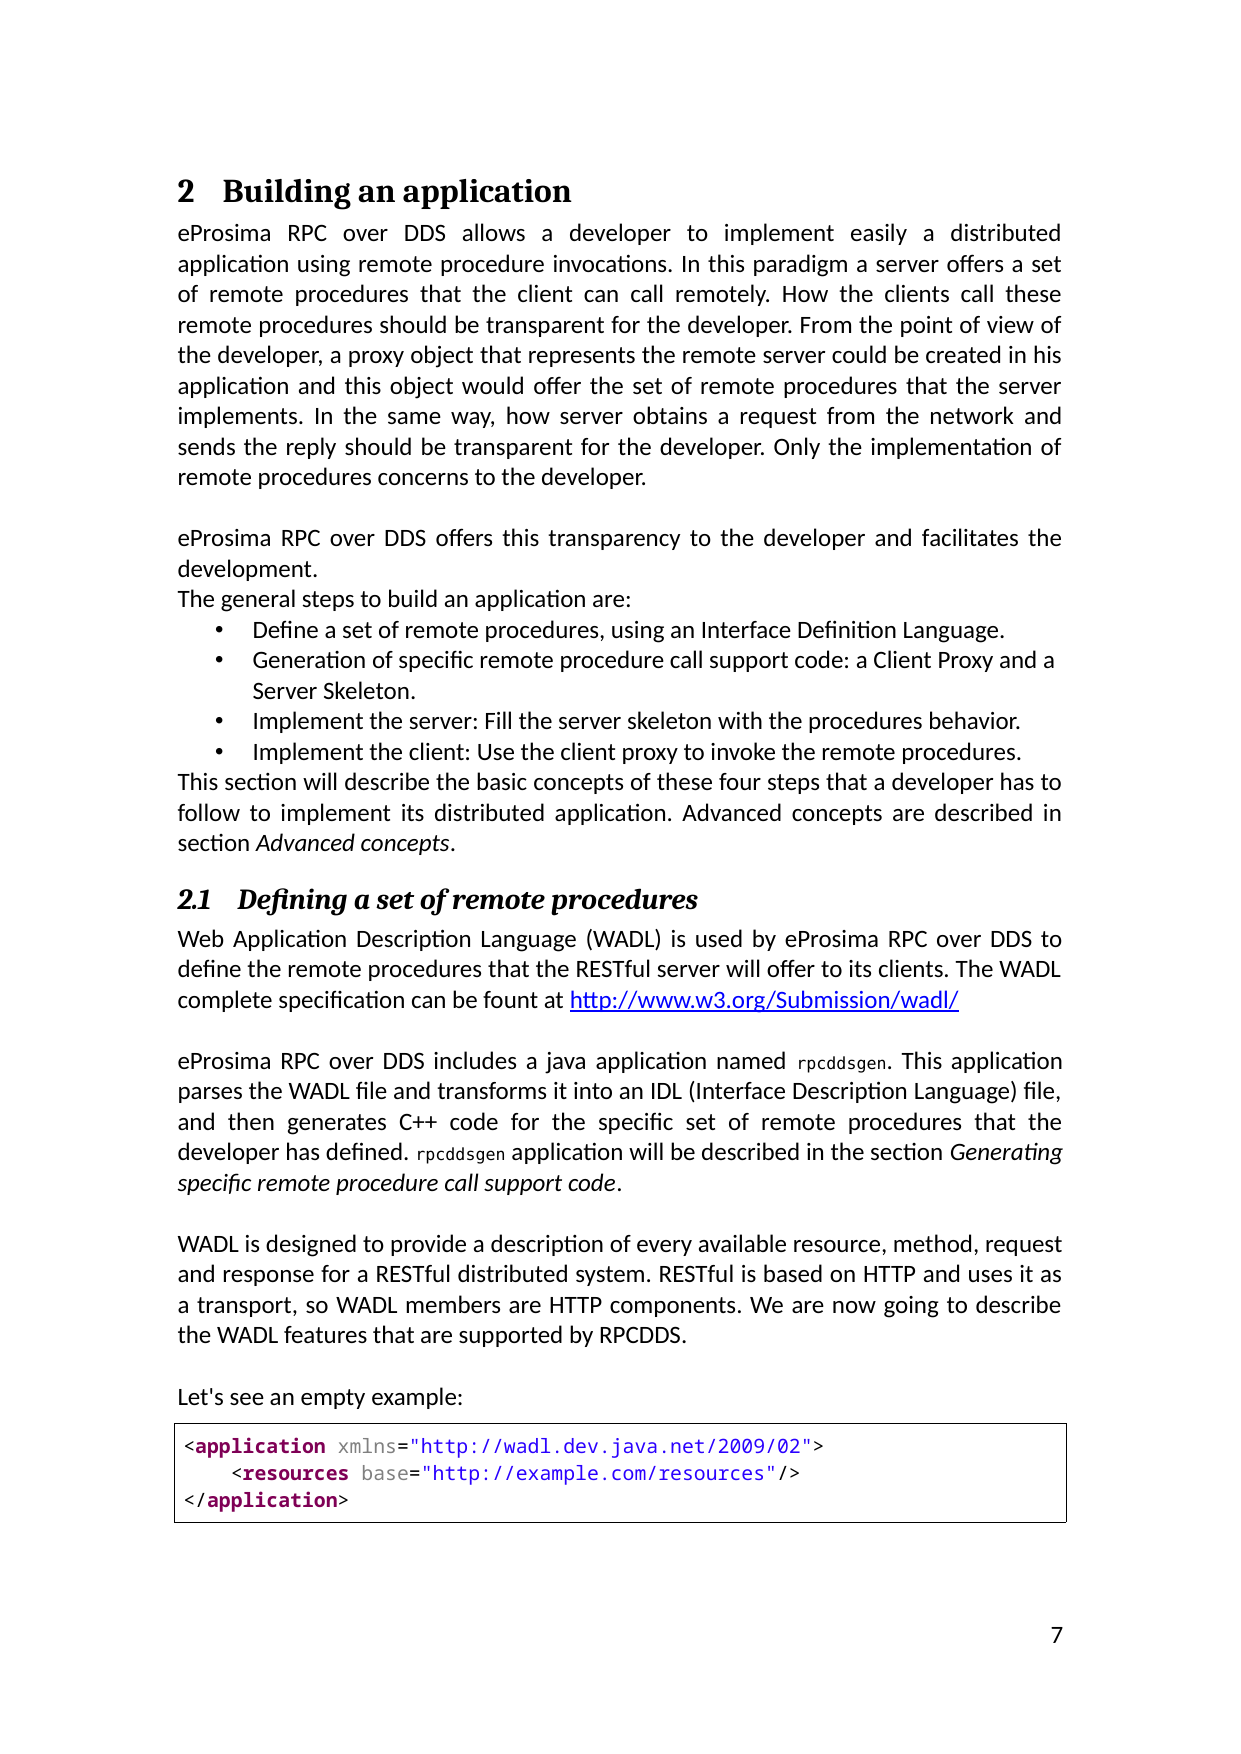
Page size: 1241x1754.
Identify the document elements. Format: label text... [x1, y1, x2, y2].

text Let's see an empty example: [177, 1381, 1063, 1411]
text The general steps to build an application are: [177, 583, 1063, 614]
subtitle Building an application [177, 173, 1063, 211]
text eProsima RPC over DDS allows a developer to implement easily a distributed application using remote procedure invocations. In this paradigm a server offers a set of remote procedures that the client can call remotely. How the clients call these remote procedures should be transparent for the developer. From the point of view of the developer, a proxy object that represents the remote server could be created in his application and this object would offer the set of remote procedures that the server implements. In the same way, how server obtains a request from the network and sends the reply should be transparent for the developer. Only the implementation of remote procedures concerns to the developer. [177, 217, 1063, 492]
list Generation of specific remote procedure call support code: a Client Proxy and a Server Skeleton. [215, 644, 1063, 706]
text <application xmlns="http://wadl.dev.java.net/2009/02"> [183, 1432, 1057, 1459]
text WADL is designed to provide a description of every available resource, method, request and response for a RESTful distributed system. RESTful is based on HTTP and uses it as a transport, so WADL members are HTTP components. We are now going to describe the WADL features that are supported by RPCDDS. [177, 1228, 1063, 1350]
text <resources base="http://example.com/resources"/> [183, 1459, 1057, 1486]
list Implement the server: Fill the server skeleton with the procedures behavior. [215, 706, 1063, 736]
text eProsima RPC over DDS includes a java application named rpcddsgen. This application parses the WADL file and transforms it into an IDL (Interface Description Language) file, and then generates C++ code for the specific set of remote procedures that the developer has defined. rpcddsgen application will be described in the section Generating specific remote procedure call support code. [177, 1045, 1063, 1198]
text eProsima RPC over DDS offers this transparency to the developer and facilitates the development. [177, 522, 1063, 583]
list Define a set of remote procedures, using an Interface Definition Language. [215, 614, 1063, 644]
text </application> [183, 1486, 1057, 1513]
text [175, 1424, 1066, 1522]
list Implement the client: Use the client proxy to invoke the remote procedures. [215, 736, 1063, 767]
text This section will describe the basic concepts of these four steps that a developer has to follow to implement its distributed application. Advanced concepts are described in section Advanced concepts. [177, 767, 1063, 858]
text Web Application Description Language (WADL) is used by eProsima RPC over DDS to define the remote procedures that the RESTful server will offer to its clients. The WADL complete specification can be fount at http://www.w3.org/Submission/wadl/ [177, 923, 1063, 1014]
subtitle Defining a set of remote procedures [177, 883, 1063, 917]
